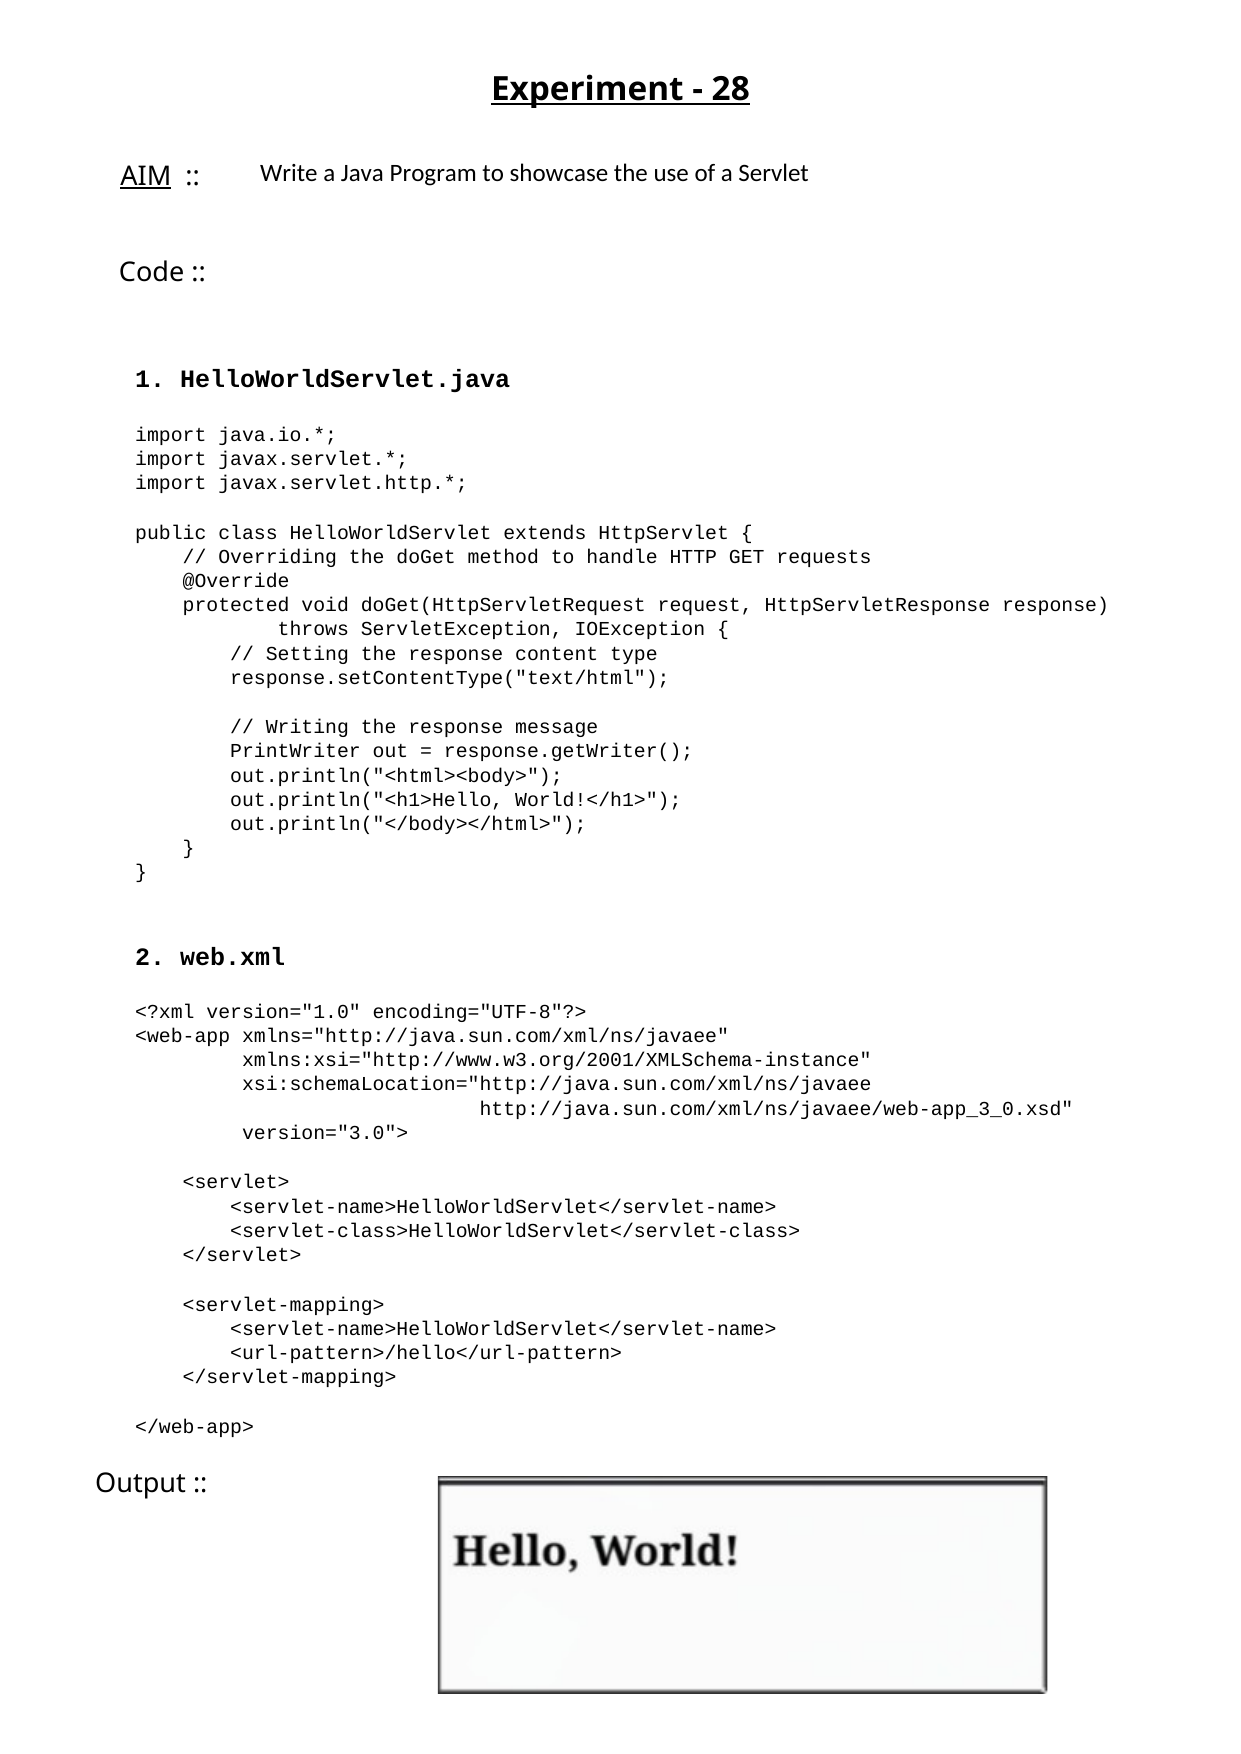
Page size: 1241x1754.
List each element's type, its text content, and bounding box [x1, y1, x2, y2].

text } [135, 862, 1180, 885]
text out.println("<h1>Hello, World!</h1>"); [135, 790, 1180, 812]
text <servlet-name>HelloWorldServlet</servlet-name> [135, 1197, 1180, 1219]
text Write a Java Program to showcase the use of a Servlet [260, 158, 1201, 188]
text import java.io.*; [135, 424, 1180, 447]
text out.println("</body></html>"); [135, 814, 1180, 836]
list AIM :: [120, 156, 254, 193]
text import javax.servlet.*; [135, 449, 1180, 471]
text @Override [135, 571, 1180, 593]
picture [437, 1476, 1048, 1694]
text out.println("<html><body>"); [135, 766, 1180, 788]
text public class HelloWorldServlet extends HttpServlet { [135, 523, 1180, 545]
text PrintWriter out = response.getWriter(); [135, 741, 1180, 764]
subtitle 1. HelloWorldServlet.java [135, 367, 1180, 395]
text throws ServletException, IOException { [135, 619, 1180, 642]
text </servlet> [135, 1245, 1180, 1267]
text protected void doGet(HttpServletRequest request, HttpServletResponse response) [135, 595, 1180, 617]
text // Setting the response content type [135, 643, 1180, 666]
subtitle 2. web.xml [135, 944, 1180, 973]
list Output :: [92, 1464, 211, 1501]
text xmlns:xsi="http://www.w3.org/2001/XMLSchema-instance" [135, 1050, 1180, 1073]
text // Writing the response message [135, 717, 1180, 740]
text <servlet-class>HelloWorldServlet</servlet-class> [135, 1221, 1180, 1243]
text // Overriding the doGet method to handle HTTP GET requests [135, 547, 1180, 569]
text <servlet> [135, 1172, 1180, 1195]
text <servlet-name>HelloWorldServlet</servlet-name> [135, 1319, 1180, 1341]
text <servlet-mapping> [135, 1294, 1180, 1317]
text </web-app> [135, 1417, 1180, 1439]
text response.setContentType("text/html"); [135, 668, 1180, 690]
text <?xml version="1.0" encoding="UTF-8"?> [135, 1002, 1180, 1024]
text } [135, 838, 1180, 861]
text http://java.sun.com/xml/ns/javaee/web-app_3_0.xsd" [135, 1098, 1180, 1121]
text </servlet-mapping> [135, 1367, 1180, 1389]
text xsi:schemaLocation="http://java.sun.com/xml/ns/javaee [135, 1074, 1180, 1097]
text <url-pattern>/hello</url-pattern> [135, 1343, 1180, 1365]
text Experiment - 28 [438, 64, 803, 110]
list Code :: [103, 252, 222, 289]
text import javax.servlet.http.*; [135, 473, 1180, 495]
text version="3.0"> [135, 1123, 1180, 1145]
text <web-app xmlns="http://java.sun.com/xml/ns/javaee" [135, 1026, 1180, 1048]
